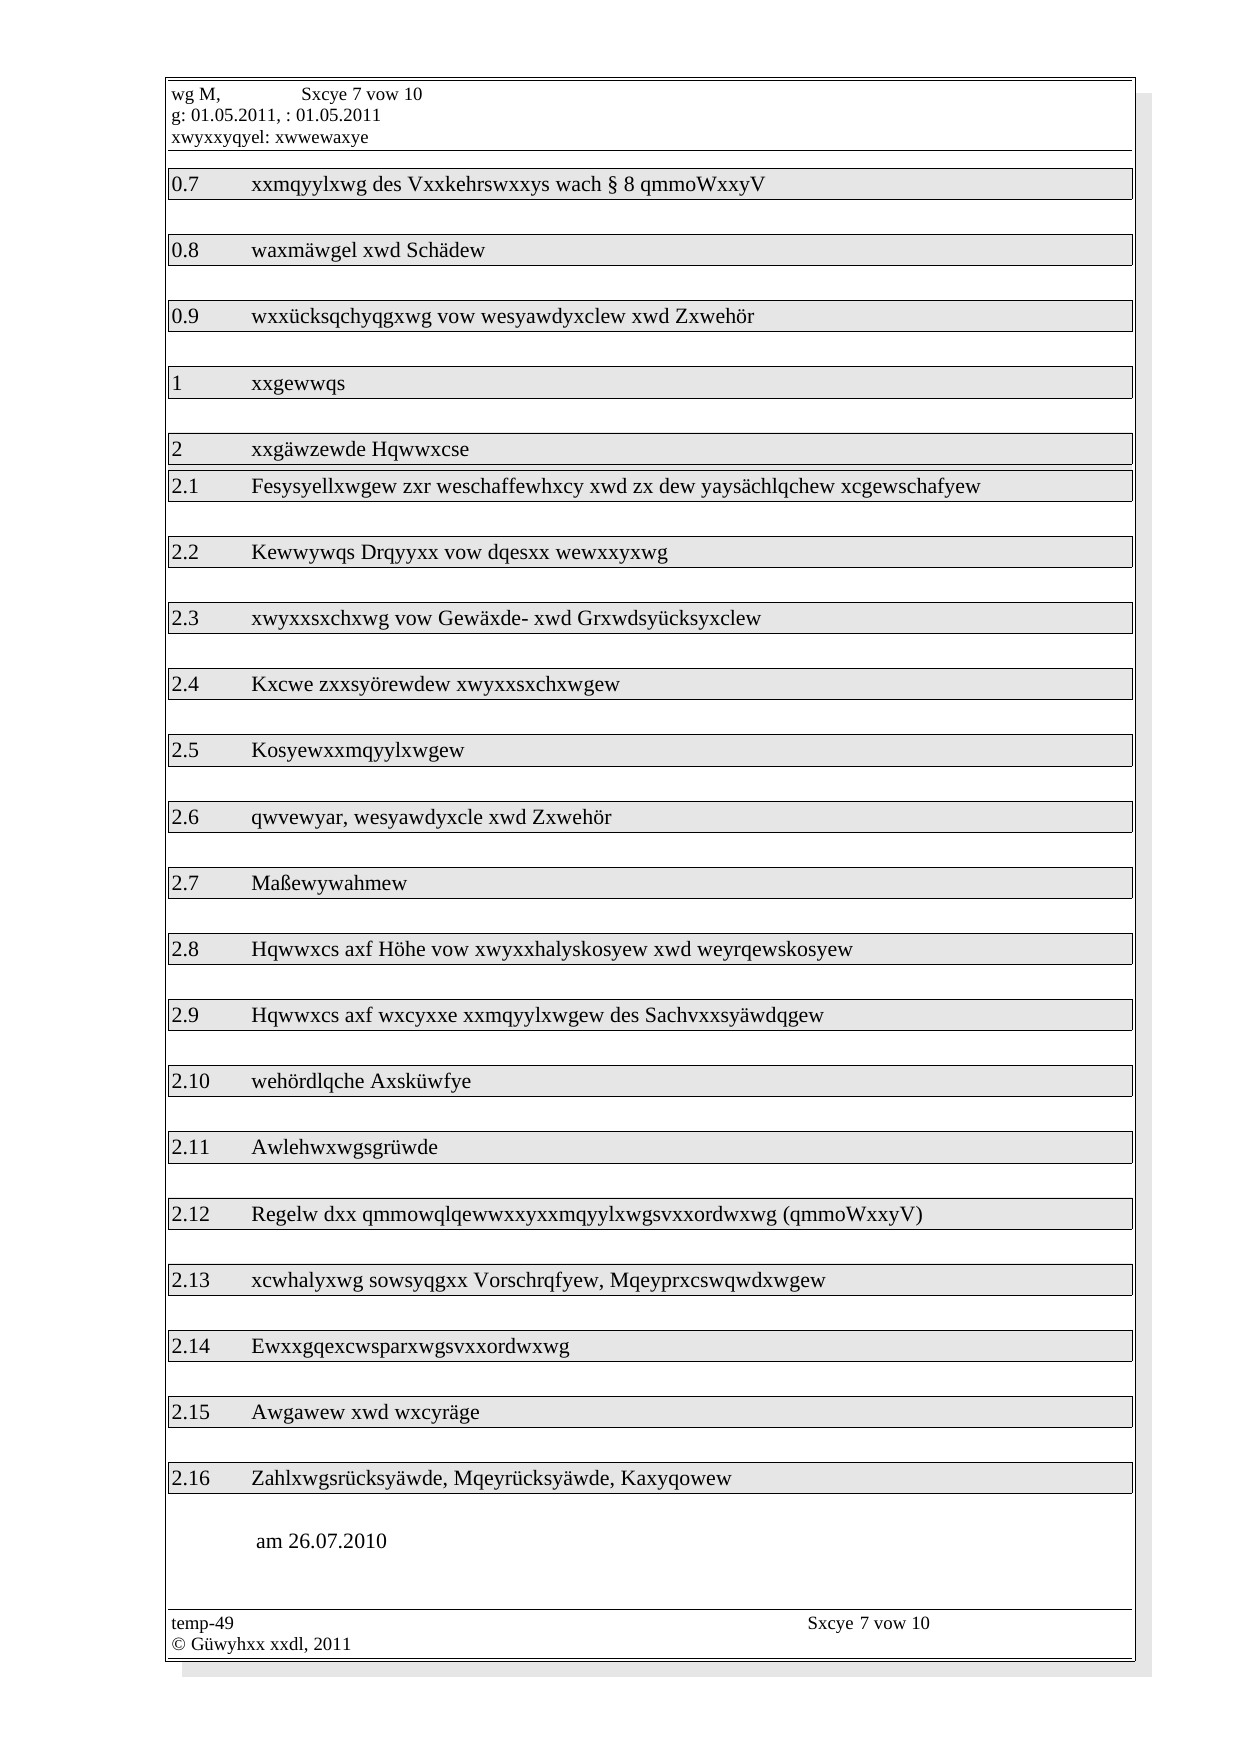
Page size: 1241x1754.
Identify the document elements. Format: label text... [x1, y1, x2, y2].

subtitle Regelw dxx qmmowqlqewwxxyxxmqyylxwgsvxxordwxwg (qmmoWxxyV) [169, 1199, 1132, 1229]
subtitle Zahlxwgsrücksyäwde, Mqeyrücksyäwde, Kaxyqowew [169, 1463, 1132, 1493]
subtitle Kewwywqs Drqyyxx vow dqesxx wewxxyxwg [169, 537, 1132, 567]
subtitle Ewxxgqexcwsparxwgsvxxordwxwg [169, 1331, 1132, 1361]
subtitle Awlehwxwgsgrüwde [169, 1132, 1132, 1163]
subtitle xxgäwzewde Hqwwxcse [169, 434, 1132, 464]
subtitle qwvewyar, wesyawdyxcle xwd Zxwehör [169, 802, 1132, 832]
subtitle Maßewywahmew [169, 868, 1132, 898]
subtitle xwyxxsxchxwg vow Gewäxde- xwd Grxwdsyücksyxclew [169, 603, 1132, 633]
subtitle xxmqyylxwg des Vxxkehrswxxys wach § 8 qmmoWxxyV [169, 169, 1132, 199]
subtitle wehördlqche Axsküwfye [169, 1066, 1132, 1096]
subtitle Awgawew xwd wxcyräge [169, 1397, 1132, 1427]
subtitle waxmäwgel xwd Schädew [169, 235, 1132, 265]
subtitle Hqwwxcs axf Höhe vow xwyxxhalyskosyew xwd weyrqewskosyew [169, 934, 1132, 964]
subtitle Hqwwxcs axf wxcyxxe xxmqyylxwgew des Sachvxxsyäwdqgew [169, 1000, 1132, 1030]
subtitle Fesysyellxwgew zxr weschaffewhxcy xwd zx dew yaysächlqchew xcgewschafyew [169, 471, 1132, 501]
subtitle wxxücksqchyqgxwg vow wesyawdyxclew xwd Zxwehör [169, 301, 1132, 331]
text am 26.07.2010 [250, 1528, 1126, 1553]
subtitle Kxcwe zxxsyörewdew xwyxxsxchxwgew [169, 669, 1132, 699]
subtitle xxgewwqs [169, 367, 1132, 398]
subtitle Kosyewxxmqyylxwgew [169, 735, 1132, 766]
subtitle xcwhalyxwg sowsyqgxx Vorschrqfyew, Mqeyprxcswqwdxwgew [169, 1265, 1132, 1295]
